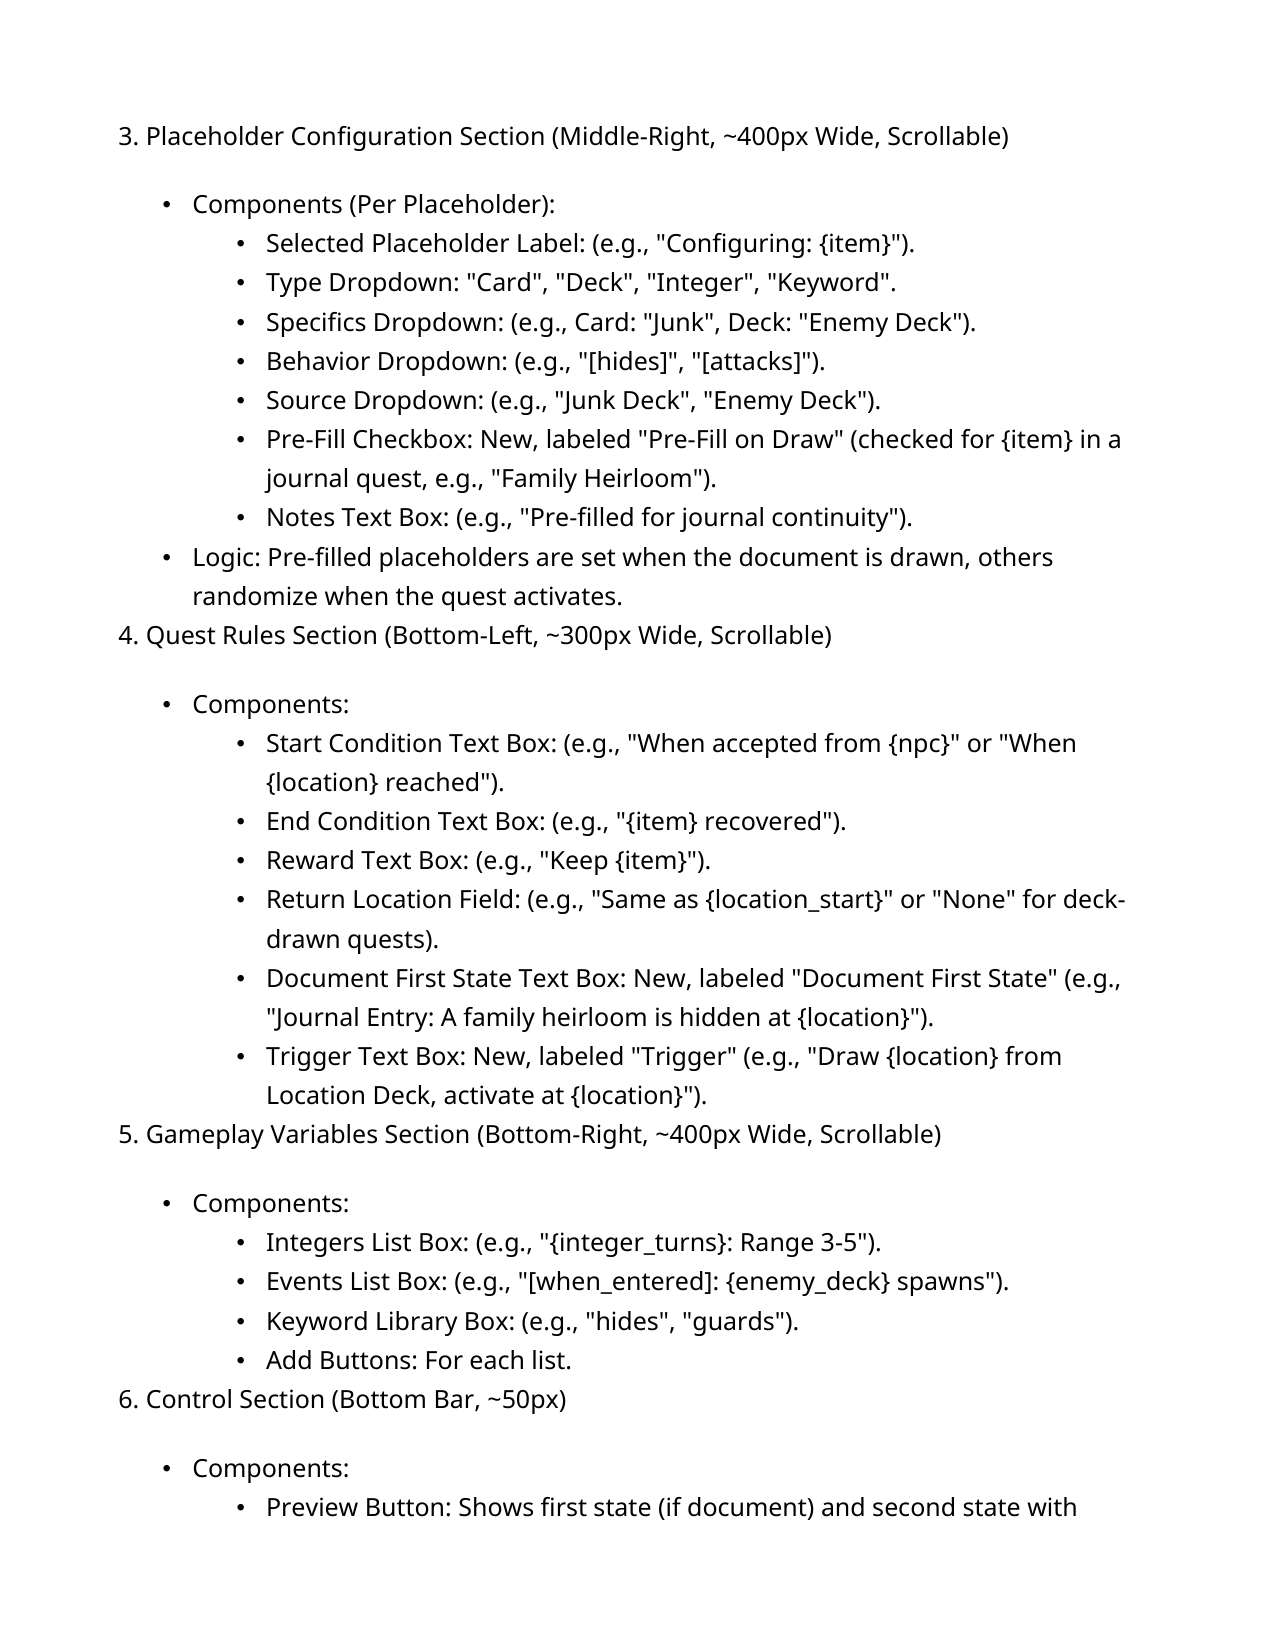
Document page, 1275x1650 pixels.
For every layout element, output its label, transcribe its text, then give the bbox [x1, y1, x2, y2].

list End Condition Text Box: (e.g., "{item} recovered"). [236, 804, 1157, 838]
list Return Location Field: (e.g., "Same as {location_start}" or "None" for deck-drawn quests). [236, 882, 1157, 955]
list Behavior Dropdown: (e.g., "[hides]", "[attacks]"). [236, 343, 1157, 377]
text 6. Control Section (Bottom Bar, ~50px) [118, 1382, 1157, 1416]
text 3. Placeholder Configuration Section (Middle-Right, ~400px Wide, Scrollable) [118, 118, 1157, 152]
list Start Condition Text Box: (e.g., "When accepted from {npc}" or "When {location} reached"). [236, 725, 1157, 799]
list Components: [162, 1186, 1157, 1220]
list Integers List Box: (e.g., "{integer_turns}: Range 3-5"). [236, 1225, 1157, 1259]
list Pre-Fill Checkbox: New, labeled "Pre-Fill on Draw" (checked for {item} in a journal quest, e.g., "Family Heirloom"). [236, 422, 1157, 495]
list Add Buttons: For each list. [236, 1342, 1157, 1376]
list Source Dropdown: (e.g., "Junk Deck", "Enemy Deck"). [236, 383, 1157, 417]
list Preview Button: Shows first state (if document) and second state with [236, 1489, 1157, 1523]
list Specifics Dropdown: (e.g., Card: "Junk", Deck: "Enemy Deck"). [236, 304, 1157, 338]
list Logic: Pre-filled placeholders are set when the document is drawn, others randomize when the quest activates. [162, 539, 1157, 612]
list Events List Box: (e.g., "[when_entered]: {enemy_deck} spawns"). [236, 1264, 1157, 1298]
text 5. Gameplay Variables Section (Bottom-Right, ~400px Wide, Scrollable) [118, 1117, 1157, 1151]
list Components (Per Placeholder): [162, 187, 1157, 221]
list Components: [162, 686, 1157, 720]
list Trigger Text Box: New, labeled "Trigger" (e.g., "Draw {location} from Location Deck, activate at {location}"). [236, 1039, 1157, 1112]
list Components: [162, 1450, 1157, 1484]
list Notes Text Box: (e.g., "Pre-filled for journal continuity"). [236, 500, 1157, 534]
list Document First State Text Box: New, labeled "Document First State" (e.g., "Journal Entry: A family heirloom is hidden at {location}"). [236, 960, 1157, 1034]
list Keyword Library Box: (e.g., "hides", "guards"). [236, 1303, 1157, 1337]
list Selected Placeholder Label: (e.g., "Configuring: {item}"). [236, 226, 1157, 260]
text 4. Quest Rules Section (Bottom-Left, ~300px Wide, Scrollable) [118, 618, 1157, 652]
list Type Dropdown: "Card", "Deck", "Integer", "Keyword". [236, 265, 1157, 299]
list Reward Text Box: (e.g., "Keep {item}"). [236, 843, 1157, 877]
